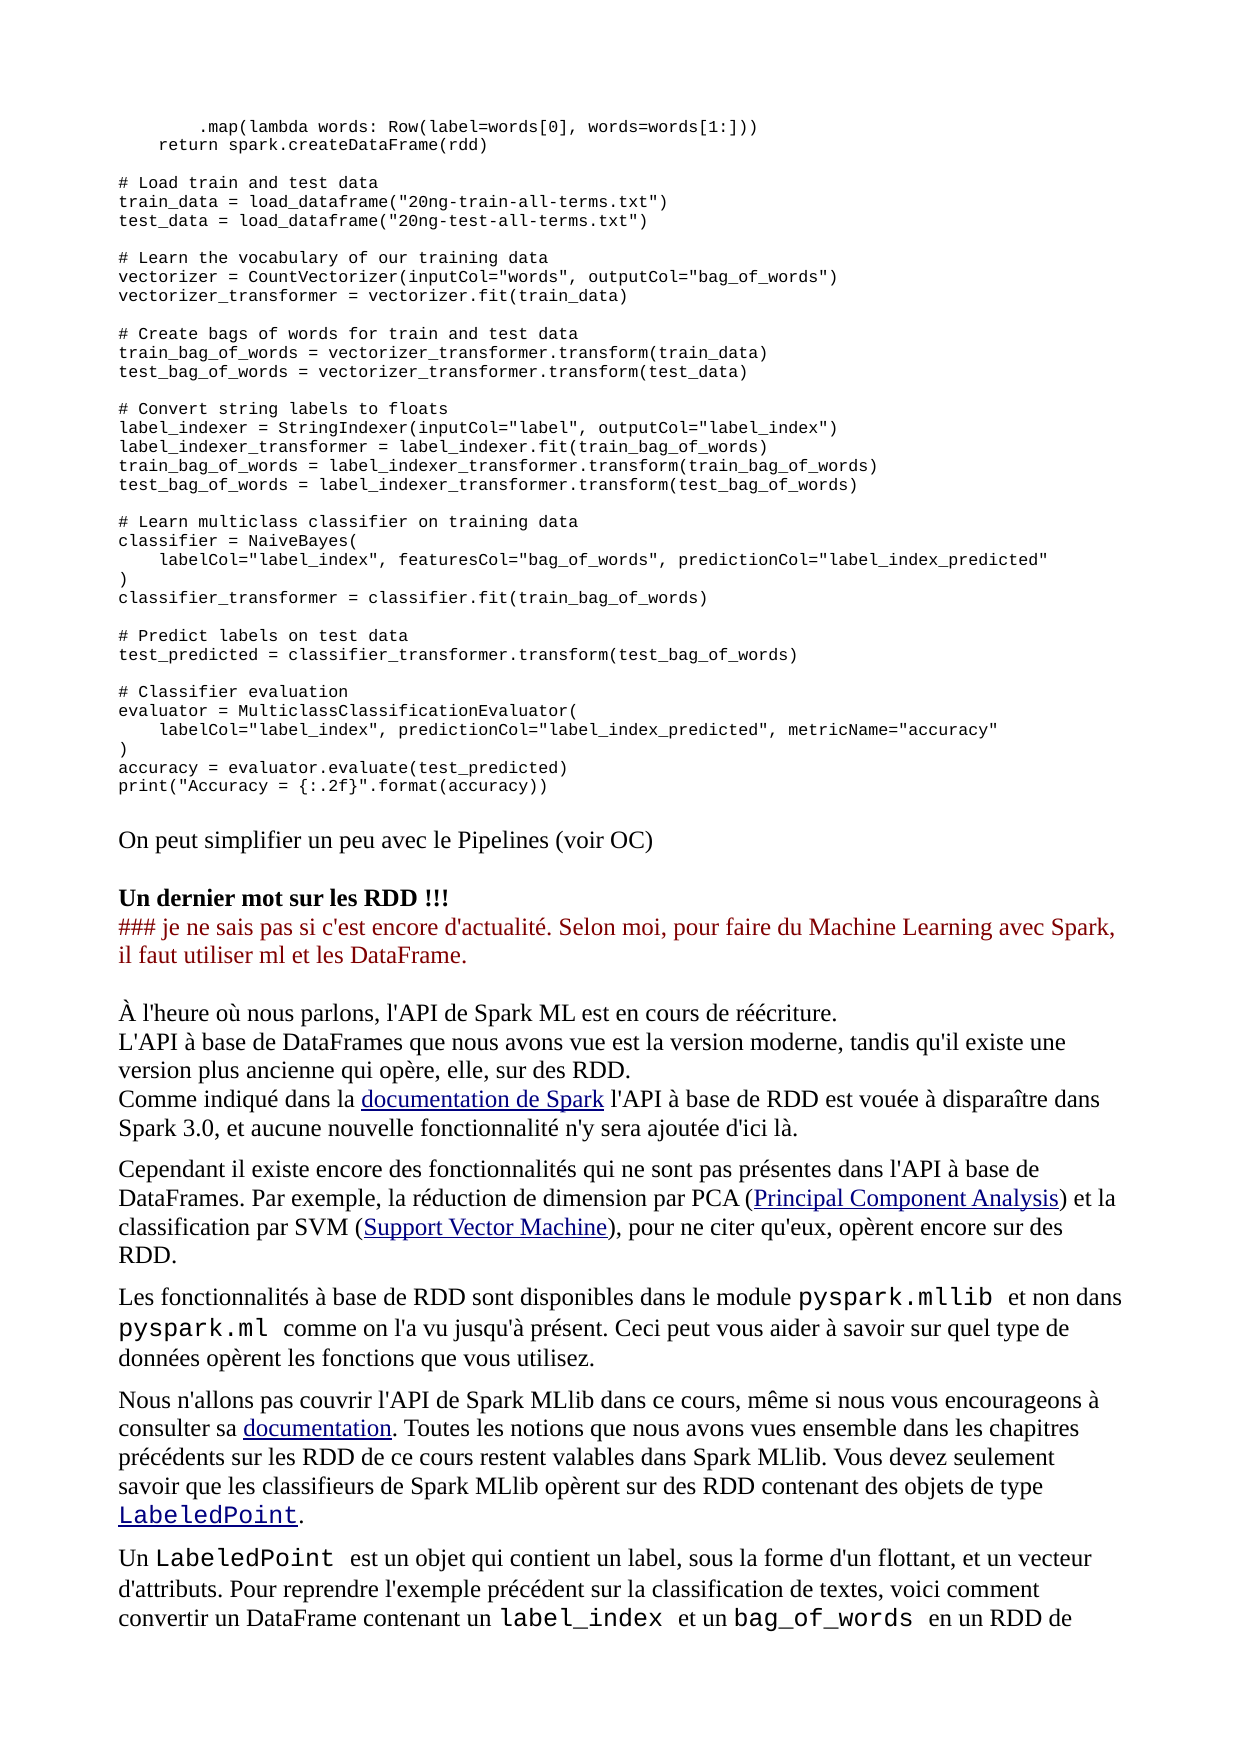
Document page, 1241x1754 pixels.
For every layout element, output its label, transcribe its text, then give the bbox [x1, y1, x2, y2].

text Cependant il existe encore des fonctionnalités qui ne sont pas présentes dans l'API à base de DataFrames. Par exemple, la réduction de dimension par PCA (Principal Component Analysis) et la classification par SVM (Support Vector Machine), pour ne citer qu'eux, opèrent encore sur des RDD. [118, 1154, 1122, 1269]
text # Learn multiclass classifier on training data [118, 514, 1122, 533]
text test_bag_of_words = label_indexer_transformer.transform(test_bag_of_words) [118, 476, 1122, 495]
text train_bag_of_words = vectorizer_transformer.transform(train_data) [118, 344, 1122, 363]
text labelCol="label_index", predictionCol="label_index_predicted", metricName="accuracy" [118, 721, 1122, 740]
text On peut simplifier un peu avec le Pipelines (voir OC) [118, 826, 1122, 854]
text Un LabeledPoint est un objet qui contient un label, sous la forme d'un flottant, et un vecteur d'attributs. Pour reprendre l'exemple précédent sur la classification de textes, voici comment convertir un DataFrame contenant un label_index et un bag_of_words en un RDD de [118, 1543, 1122, 1633]
text L'API à base de DataFrames que nous avons vue est la version moderne, tandis qu'il existe une version plus ancienne qui opère, elle, sur des RDD. [118, 1027, 1122, 1084]
text Les fonctionnalités à base de RDD sont disponibles dans le module pyspark.mllib et non dans pyspark.ml comme on l'a vu jusqu'à présent. Ceci peut vous aider à savoir sur quel type de données opèrent les fonctions que vous utilisez. [118, 1282, 1122, 1372]
text # Classifier evaluation [118, 684, 1122, 703]
text # Create bags of words for train and test data [118, 326, 1122, 344]
text # Predict labels on test data [118, 627, 1122, 646]
text train_bag_of_words = label_indexer_transformer.transform(train_bag_of_words) [118, 457, 1122, 476]
text # Learn the vocabulary of our training data [118, 250, 1122, 269]
text test_bag_of_words = vectorizer_transformer.transform(test_data) [118, 363, 1122, 382]
text label_indexer_transformer = label_indexer.fit(train_bag_of_words) [118, 439, 1122, 457]
text print("Accuracy = {:.2f}".format(accuracy)) [118, 778, 1122, 797]
text classifier = NaiveBayes( [118, 533, 1122, 552]
text accuracy = evaluator.evaluate(test_predicted) [118, 759, 1122, 778]
text test_data = load_dataframe("20ng-test-all-terms.txt") [118, 212, 1122, 231]
text .map(lambda words: Row(label=words[0], words=words[1:])) [118, 118, 1122, 137]
text À l'heure où nous parlons, l'API de Spark ML est en cours de réécriture. [118, 998, 1122, 1027]
text vectorizer_transformer = vectorizer.fit(train_data) [118, 288, 1122, 307]
text classifier_transformer = classifier.fit(train_bag_of_words) [118, 589, 1122, 608]
text ) [118, 740, 1122, 759]
text train_data = load_dataframe("20ng-train-all-terms.txt") [118, 193, 1122, 212]
text # Load train and test data [118, 175, 1122, 193]
text label_indexer = StringIndexer(inputCol="label", outputCol="label_index") [118, 420, 1122, 439]
text Comme indiqué dans la documentation de Spark l'API à base de RDD est vouée à disparaître dans Spark 3.0, et aucune nouvelle fonctionnalité n'y sera ajoutée d'ici là. [118, 1084, 1122, 1142]
text vectorizer = CountVectorizer(inputCol="words", outputCol="bag_of_words") [118, 269, 1122, 288]
text return spark.createDataFrame(rdd) [118, 137, 1122, 156]
text Un dernier mot sur les RDD !!! [118, 883, 1122, 912]
text ) [118, 571, 1122, 589]
text labelCol="label_index", featuresCol="bag_of_words", predictionCol="label_index_predicted" [118, 552, 1122, 571]
text ### je ne sais pas si c'est encore d'actualité. Selon moi, pour faire du Machine Learning avec Spark, il faut utiliser ml et les DataFrame. [118, 912, 1122, 969]
text evaluator = MulticlassClassificationEvaluator( [118, 703, 1122, 721]
text # Convert string labels to floats [118, 401, 1122, 420]
text Nous n'allons pas couvrir l'API de Spark MLlib dans ce cours, même si nous vous encourageons à consulter sa documentation. Toutes les notions que nous avons vues ensemble dans les chapitres précédents sur les RDD de ce cours restent valables dans Spark MLlib. Vous devez seulement savoir que les classifieurs de Spark MLlib opèrent sur des RDD contenant des objets de type LabeledPoint. [118, 1385, 1122, 1531]
text test_predicted = classifier_transformer.transform(test_bag_of_words) [118, 646, 1122, 665]
